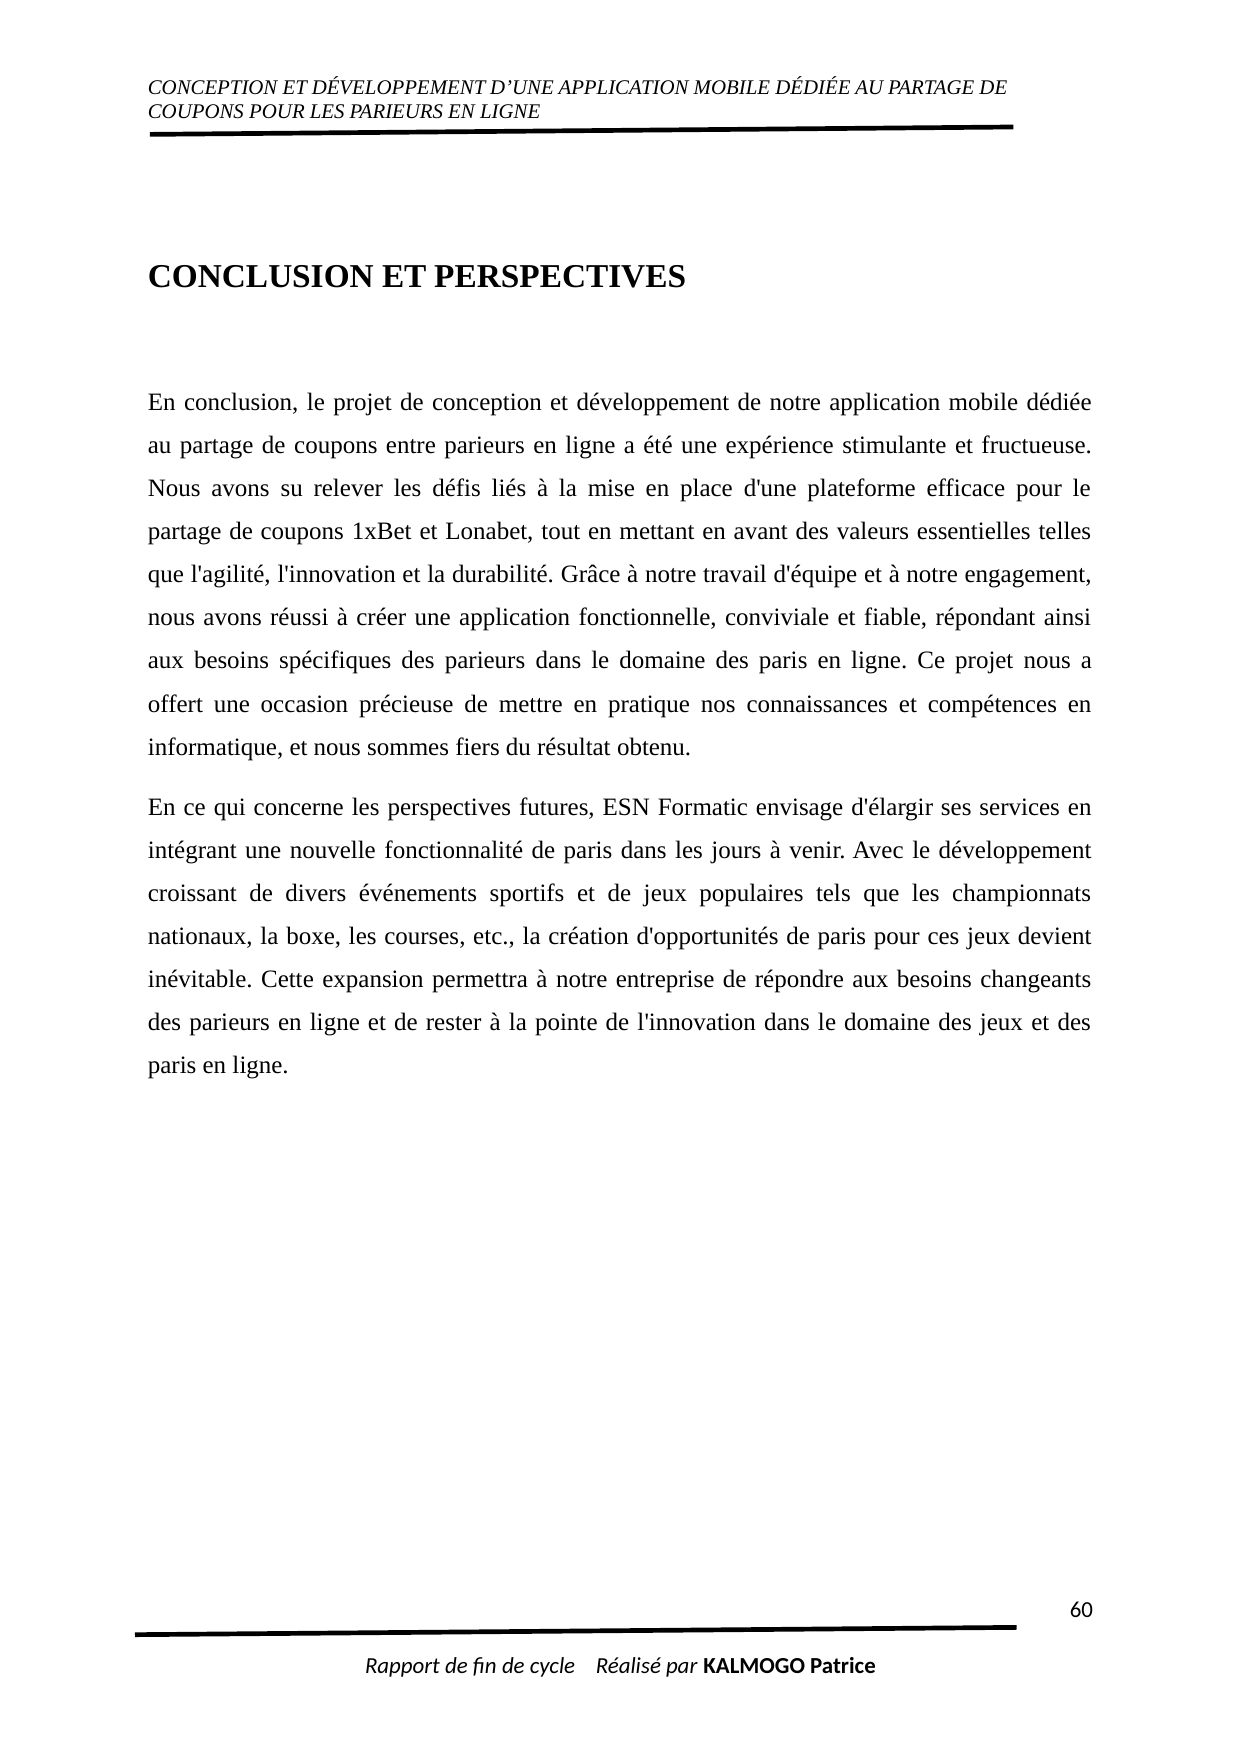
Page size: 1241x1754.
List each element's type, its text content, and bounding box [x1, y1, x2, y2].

text En ce qui concerne les perspectives futures, ESN Formatic envisage d'élargir ses services en intégrant une nouvelle fonctionnalité de paris dans les jours à venir. Avec le développement croissant de divers événements sportifs et de jeux populaires tels que les championnats nationaux, la boxe, les courses, etc., la création d'opportunités de paris pour ces jeux devient inévitable. Cette expansion permettra à notre entreprise de répondre aux besoins changeants des parieurs en ligne et de rester à la pointe de l'innovation dans le domaine des jeux et des paris en ligne. [148, 792, 1093, 1079]
subtitle CONCLUSION ET PERSPECTIVES [148, 256, 1093, 295]
text En conclusion, le projet de conception et développement de notre application mobile dédiée au partage de coupons entre parieurs en ligne a été une expérience stimulante et fructueuse. Nous avons su relever les défis liés à la mise en place d'une plateforme efficace pour le partage de coupons 1xBet et Lonabet, tout en mettant en avant des valeurs essentielles telles que l'agilité, l'innovation et la durabilité. Grâce à notre travail d'équipe et à notre engagement, nous avons réussi à créer une application fonctionnelle, conviviale et fiable, répondant ainsi aux besoins spécifiques des parieurs dans le domaine des paris en ligne. Ce projet nous a offert une occasion précieuse de mettre en pratique nos connaissances et compétences en informatique, et nous sommes fiers du résultat obtenu. [148, 387, 1093, 761]
